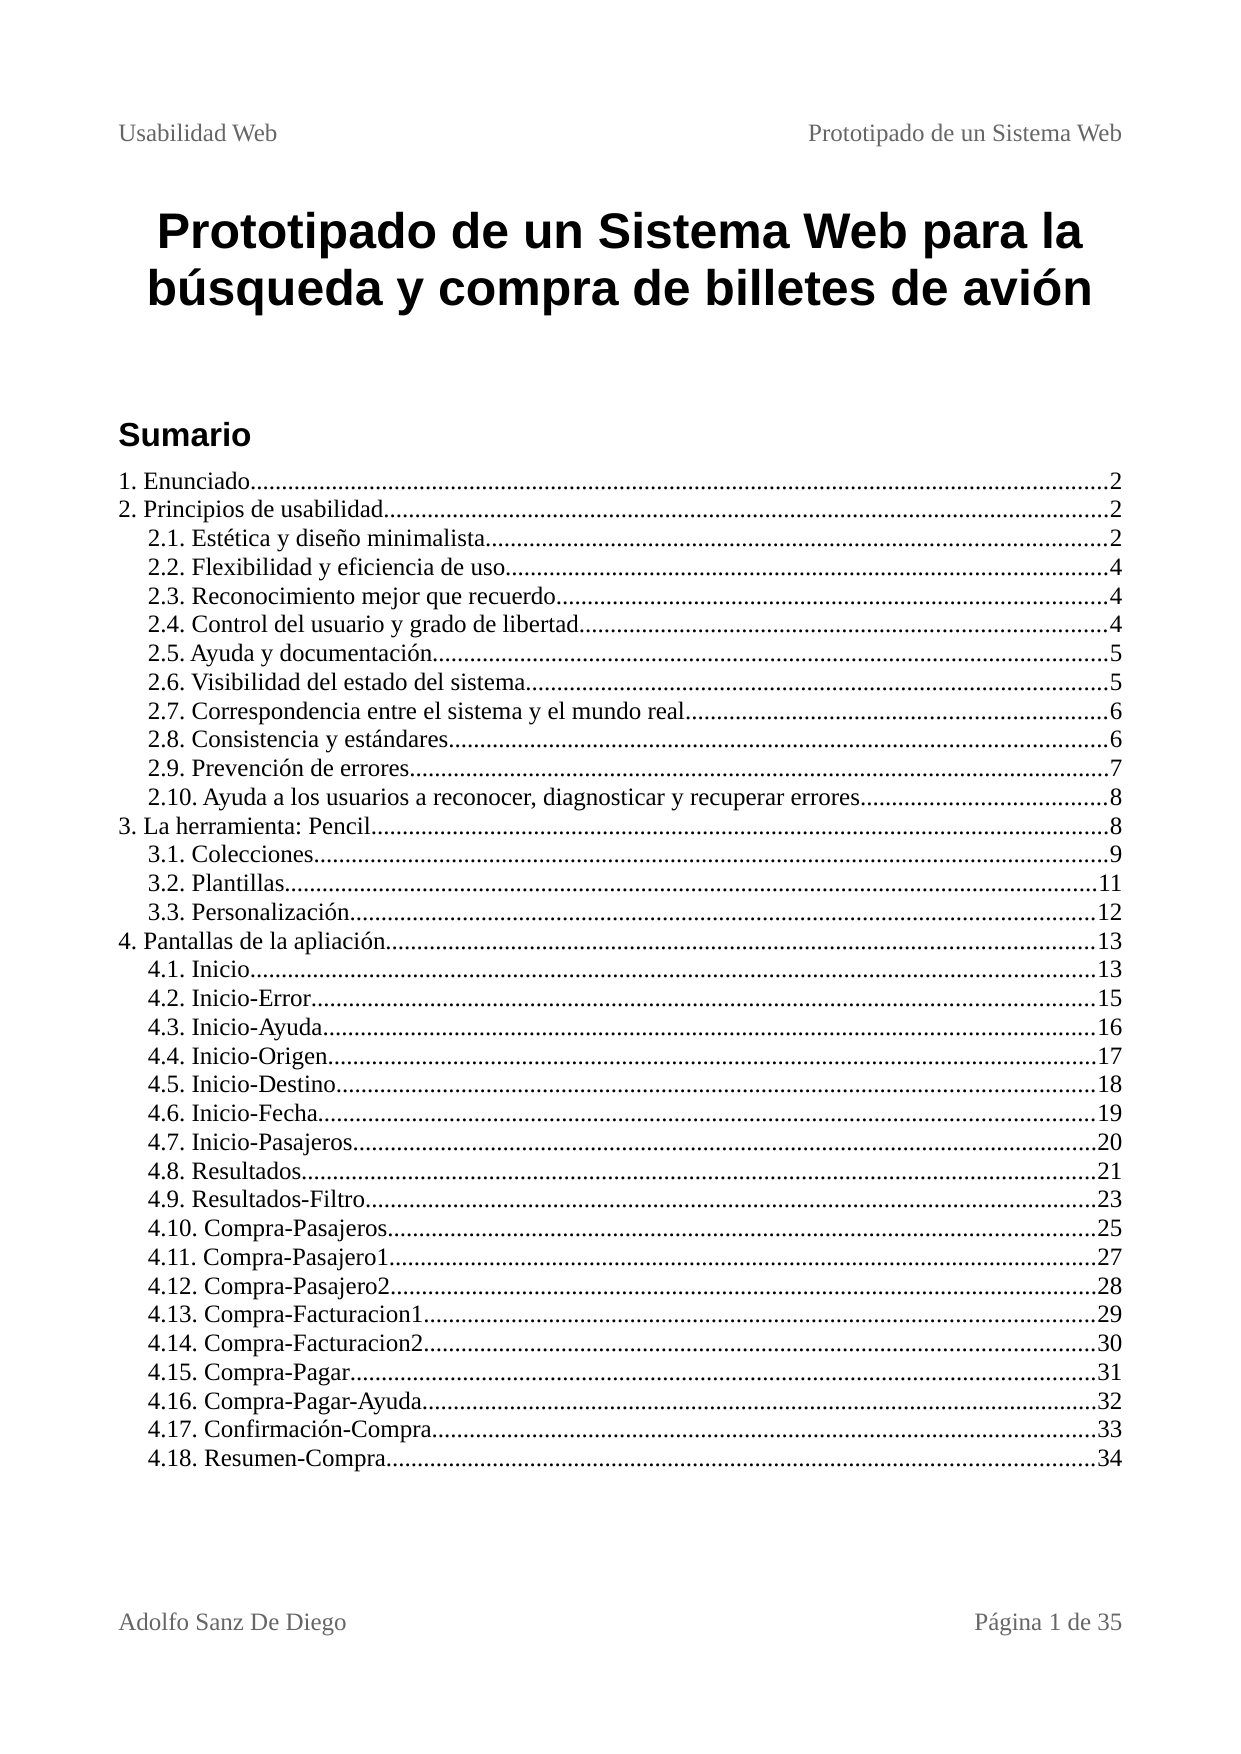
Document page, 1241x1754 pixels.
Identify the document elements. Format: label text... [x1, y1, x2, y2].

text 4.5. Inicio-Destino 18 [148, 1069, 1122, 1098]
text 4.16. Compra-Pagar-Ayuda 32 [148, 1386, 1122, 1414]
text 4.2. Inicio-Error 15 [148, 983, 1122, 1012]
text 3.3. Personalización 12 [148, 897, 1122, 926]
text 4.9. Resultados-Filtro 23 [148, 1184, 1122, 1213]
text 3.1. Colecciones 9 [148, 839, 1122, 868]
text 2.7. Correspondencia entre el sistema y el mundo real 6 [148, 696, 1122, 724]
text 4.12. Compra-Pasajero2 28 [148, 1271, 1122, 1299]
text 3.2. Plantillas 11 [148, 868, 1122, 897]
text 4.1. Inicio 13 [148, 954, 1122, 983]
text 4.11. Compra-Pasajero1 27 [148, 1242, 1122, 1271]
text 2.8. Consistencia y estándares 6 [148, 724, 1122, 753]
text 4.10. Compra-Pasajeros 25 [148, 1213, 1122, 1242]
text 2.9. Prevención de errores 7 [148, 753, 1122, 782]
title Prototipado de un Sistema Web para la búsqueda y compra de billetes de avión [118, 201, 1122, 316]
text 3. La herramienta: Pencil 8 [118, 811, 1122, 839]
text 2.5. Ayuda y documentación 5 [148, 638, 1122, 667]
text 2.1. Estética y diseño minimalista 2 [148, 523, 1122, 552]
text 2.3. Reconocimiento mejor que recuerdo 4 [148, 581, 1122, 609]
text 4.18. Resumen-Compra 34 [148, 1443, 1122, 1472]
text 2.6. Visibilidad del estado del sistema 5 [148, 667, 1122, 696]
text 1. Enunciado 2 [118, 466, 1122, 494]
text 4.17. Confirmación-Compra 33 [148, 1414, 1122, 1443]
text 2.4. Control del usuario y grado de libertad 4 [148, 609, 1122, 638]
text 2.10. Ayuda a los usuarios a reconocer, diagnosticar y recuperar errores 8 [148, 782, 1122, 811]
text 4. Pantallas de la apliación 13 [118, 926, 1122, 954]
text 2. Principios de usabilidad 2 [118, 494, 1122, 523]
text 4.14. Compra-Facturacion2 30 [148, 1328, 1122, 1357]
subtitle Sumario [118, 415, 1122, 453]
text 4.4. Inicio-Origen 17 [148, 1041, 1122, 1069]
text 2.2. Flexibilidad y eficiencia de uso 4 [148, 552, 1122, 581]
text 4.7. Inicio-Pasajeros 20 [148, 1127, 1122, 1156]
text 4.15. Compra-Pagar 31 [148, 1357, 1122, 1386]
text 4.6. Inicio-Fecha 19 [148, 1098, 1122, 1127]
text 4.3. Inicio-Ayuda 16 [148, 1012, 1122, 1041]
text 4.8. Resultados 21 [148, 1156, 1122, 1184]
text 4.13. Compra-Facturacion1 29 [148, 1299, 1122, 1328]
